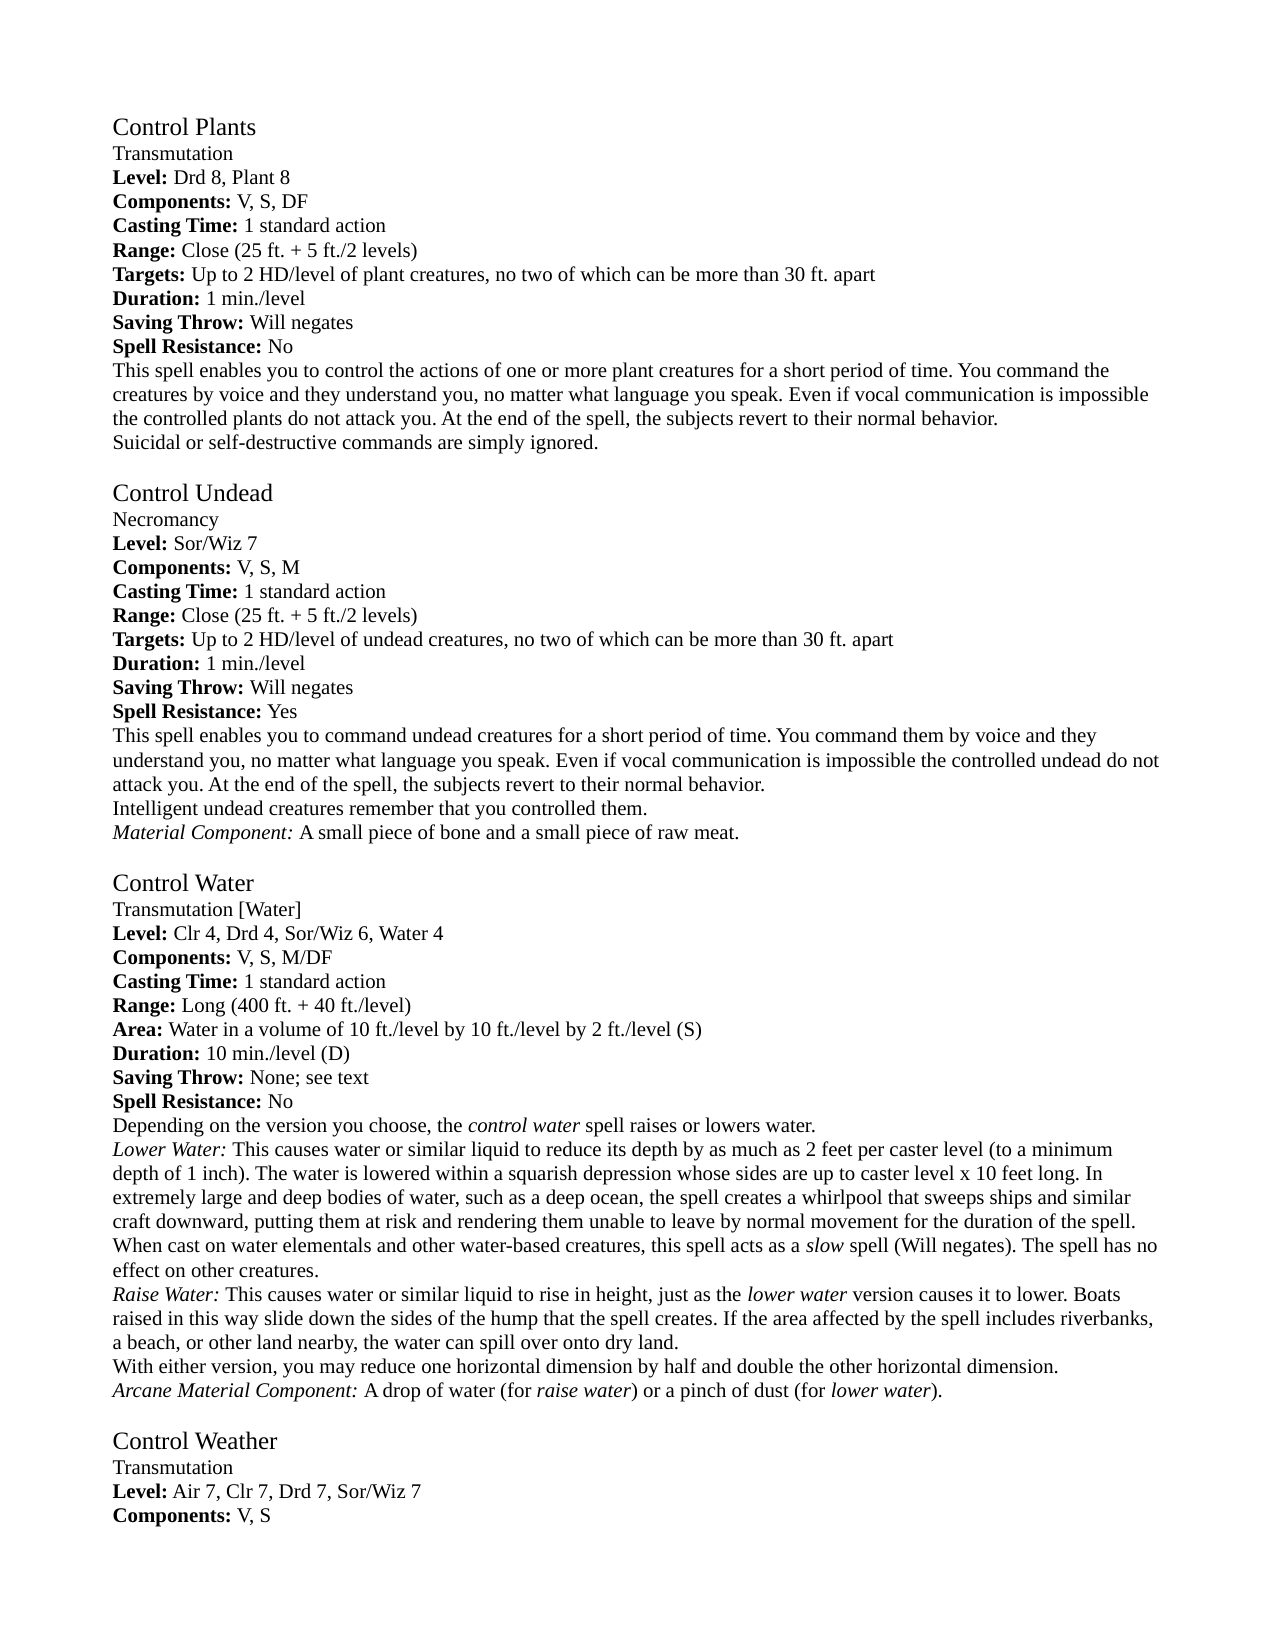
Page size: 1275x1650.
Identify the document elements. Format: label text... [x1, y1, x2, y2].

text Area: Water in a volume of 10 ft./level by 10 ft./level by 2 ft./level (S) [112, 1017, 1162, 1041]
text Arcane Material Component: A drop of water (for raise water) or a pinch of dust (for lower water). [112, 1378, 1162, 1402]
text Components: V, S, M/DF [112, 945, 1162, 969]
text Components: V, S [112, 1503, 1162, 1527]
text Spell Resistance: No [112, 1089, 1162, 1113]
text Intelligent undead creatures remember that you controlled them. [112, 796, 1162, 820]
text Components: V, S, M [112, 555, 1162, 579]
text With either version, you may reduce one horizontal dimension by half and double the other horizontal dimension. [112, 1354, 1162, 1378]
text Transmutation [Water] [112, 897, 1162, 921]
text Saving Throw: Will negates [112, 675, 1162, 699]
text Saving Throw: None; see text [112, 1065, 1162, 1089]
text Range: Long (400 ft. + 40 ft./level) [112, 993, 1162, 1017]
text Duration: 1 min./level [112, 286, 1162, 310]
text Components: V, S, DF [112, 189, 1162, 213]
text Level: Sor/Wiz 7 [112, 531, 1162, 555]
text Targets: Up to 2 HD/level of plant creatures, no two of which can be more than 30 ft. apart [112, 262, 1162, 286]
text Casting Time: 1 standard action [112, 579, 1162, 603]
text Level: Clr 4, Drd 4, Sor/Wiz 6, Water 4 [112, 921, 1162, 945]
text Necromancy [112, 507, 1162, 531]
text Targets: Up to 2 HD/level of undead creatures, no two of which can be more than 30 ft. apart [112, 627, 1162, 651]
text Control Weather [112, 1426, 1162, 1455]
text Saving Throw: Will negates [112, 310, 1162, 334]
text This spell enables you to control the actions of one or more plant creatures for a short period of time. You command the creatures by voice and they understand you, no matter what language you speak. Even if vocal communication is impossible the controlled plants do not attack you. At the end of the spell, the subjects revert to their normal behavior. [112, 358, 1162, 430]
text Raise Water: This causes water or similar liquid to rise in height, just as the lower water version causes it to lower. Boats raised in this way slide down the sides of the hump that the spell creates. If the area affected by the spell includes riverbanks, a beach, or other land nearby, the water can spill over onto dry land. [112, 1282, 1162, 1354]
text Level: Air 7, Clr 7, Drd 7, Sor/Wiz 7 [112, 1479, 1162, 1503]
text Duration: 10 min./level (D) [112, 1041, 1162, 1065]
text Lower Water: This causes water or similar liquid to reduce its depth by as much as 2 feet per caster level (to a minimum depth of 1 inch). The water is lowered within a squarish depression whose sides are up to caster level x 10 feet long. In extremely large and deep bodies of water, such as a deep ocean, the spell creates a whirlpool that sweeps ships and similar craft downward, putting them at risk and rendering them unable to leave by normal movement for the duration of the spell. When cast on water elementals and other water-based creatures, this spell acts as a slow spell (Will negates). The spell has no effect on other creatures. [112, 1137, 1162, 1282]
text Range: Close (25 ft. + 5 ft./2 levels) [112, 237, 1162, 262]
text Casting Time: 1 standard action [112, 213, 1162, 237]
text Depending on the version you choose, the control water spell raises or lowers water. [112, 1113, 1162, 1137]
text Level: Drd 8, Plant 8 [112, 165, 1162, 189]
text Control Plants [112, 112, 1162, 141]
text Control Water [112, 868, 1162, 897]
text Material Component: A small piece of bone and a small piece of raw meat. [112, 820, 1162, 844]
text Transmutation [112, 1455, 1162, 1479]
text Casting Time: 1 standard action [112, 969, 1162, 993]
text Transmutation [112, 141, 1162, 165]
text Control Undead [112, 478, 1162, 507]
text Range: Close (25 ft. + 5 ft./2 levels) [112, 603, 1162, 627]
text Spell Resistance: No [112, 334, 1162, 358]
text Spell Resistance: Yes [112, 699, 1162, 723]
text Duration: 1 min./level [112, 651, 1162, 675]
text This spell enables you to command undead creatures for a short period of time. You command them by voice and they understand you, no matter what language you speak. Even if vocal communication is impossible the controlled undead do not attack you. At the end of the spell, the subjects revert to their normal behavior. [112, 723, 1162, 796]
text Suicidal or self-destructive commands are simply ignored. [112, 430, 1162, 454]
